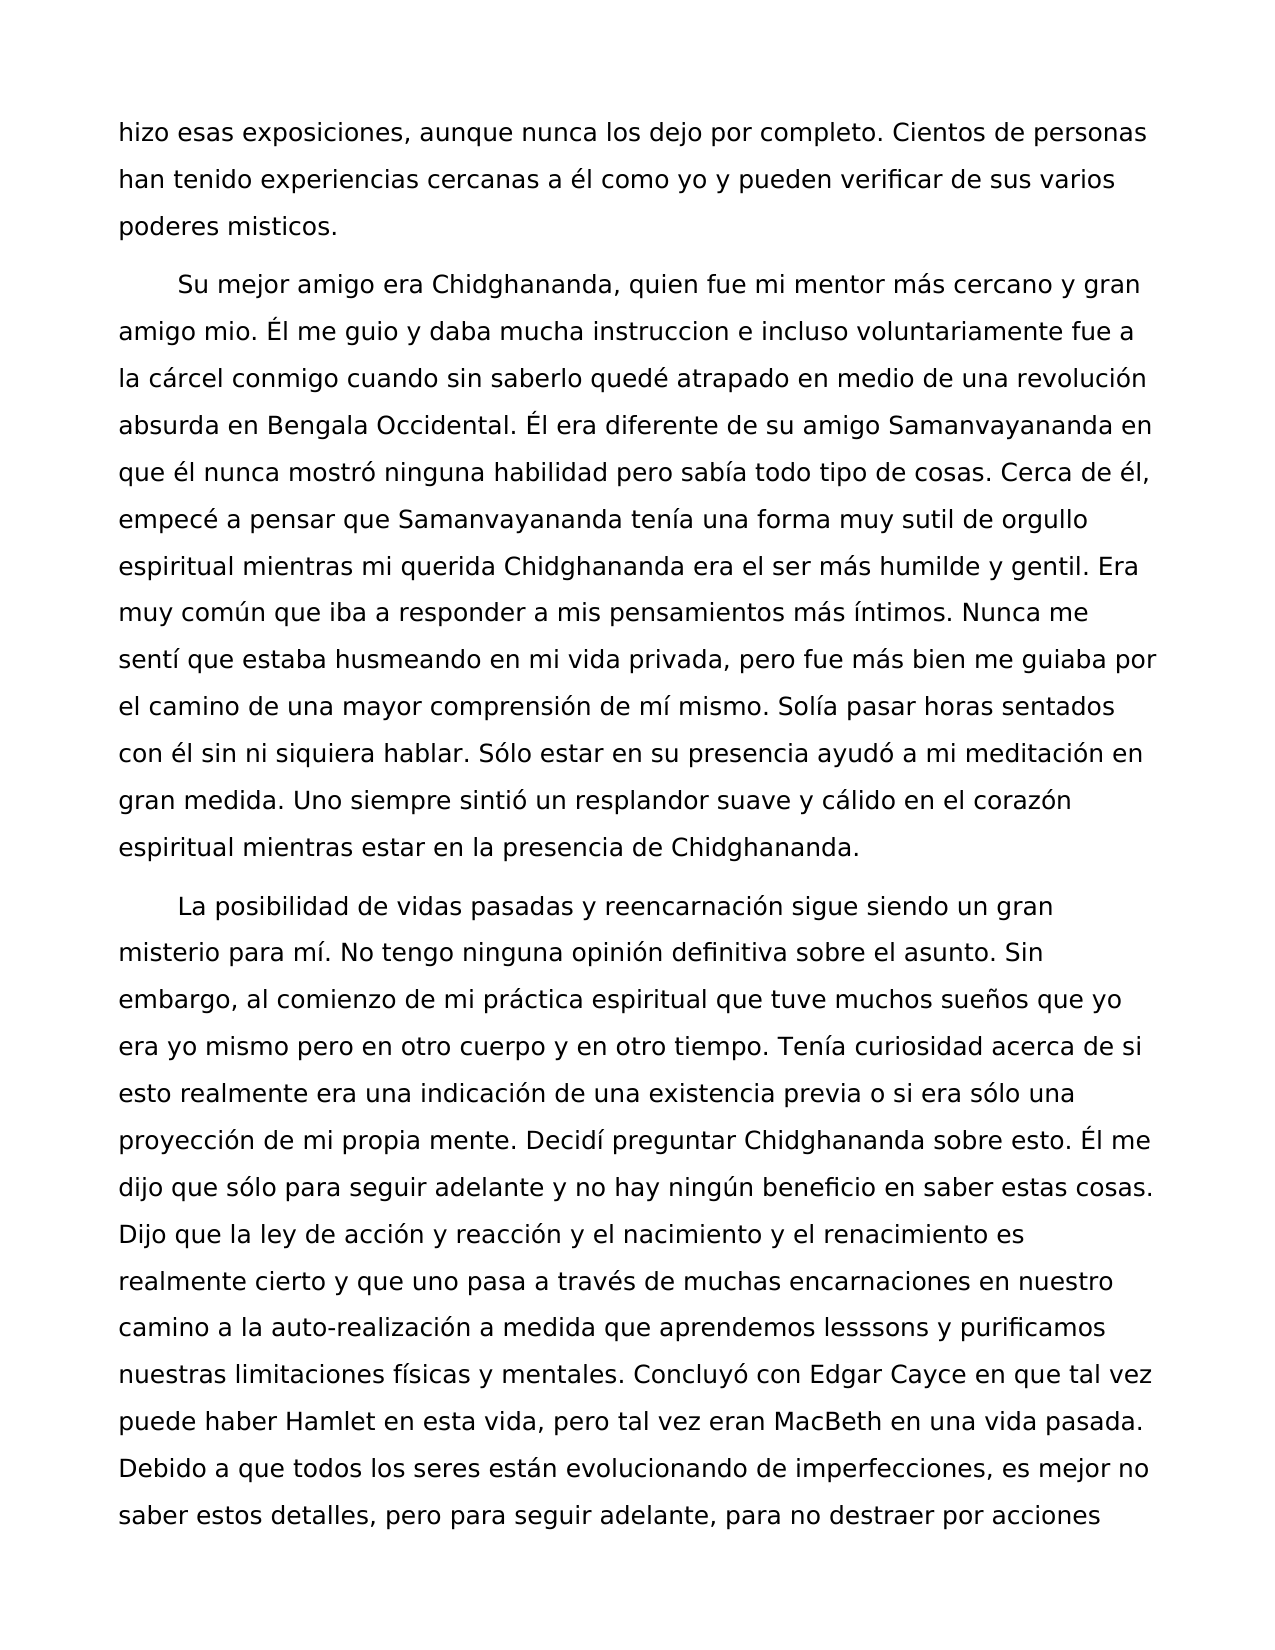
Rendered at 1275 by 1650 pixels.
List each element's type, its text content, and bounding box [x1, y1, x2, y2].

text Su mejor amigo era Chidghananda, quien fue mi mentor más cercano y gran amigo mio. Él me guio y daba mucha instruccion e incluso voluntariamente fue a la cárcel conmigo cuando sin saberlo quedé atrapado en medio de una revolución absurda en Bengala Occidental. Él era diferente de su amigo Samanvayananda en que él nunca mostró ninguna habilidad pero sabía todo tipo de cosas. Cerca de él, empecé a pensar que Samanvayananda tenía una forma muy sutil de orgullo espiritual mientras mi querida Chidghananda era el ser más humilde y gentil. Era muy común que iba a responder a mis pensamientos más íntimos. Nunca me sentí que estaba husmeando en mi vida privada, pero fue más bien me guiaba por el camino de una mayor comprensión de mí mismo. Solía pasar horas sentados con él sin ni siquiera hablar. Sólo estar en su presencia ayudó a mi meditación en gran medida. Uno siempre sintió un resplandor suave y cálido en el corazón espiritual mientras estar en la presencia de Chidghananda. [118, 271, 1157, 862]
text hizo esas exposiciones, aunque nunca los dejo por completo. Cientos de personas han tenido experiencias cercanas a él como yo y pueden verificar de sus varios poderes misticos. [118, 118, 1157, 241]
text La posibilidad de vidas pasadas y reencarnación sigue siendo un gran misterio para mí. No tengo ninguna opinión definitiva sobre el asunto. Sin embargo, al comienzo de mi práctica espiritual que tuve muchos sueños que yo era yo mismo pero en otro cuerpo y en otro tiempo. Tenía curiosidad acerca de si esto realmente era una indicación de una existencia previa o si era sólo una proyección de mi propia mente. Decidí preguntar Chidghananda sobre esto. Él me dijo que sólo para seguir adelante y no hay ningún beneficio en saber estas cosas. Dijo que la ley de acción y reacción y el nacimiento y el renacimiento es realmente cierto y que uno pasa a través de muchas encarnaciones en nuestro camino a la auto-realización a medida que aprendemos lesssons y purificamos nuestras limitaciones físicas y mentales. Concluyó con Edgar Cayce en que tal vez puede haber Hamlet en esta vida, pero tal vez eran MacBeth en una vida pasada. Debido a que todos los seres están evolucionando de imperfecciones, es mejor no saber estos detalles, pero para seguir adelante, para no destraer por acciones [118, 892, 1157, 1530]
